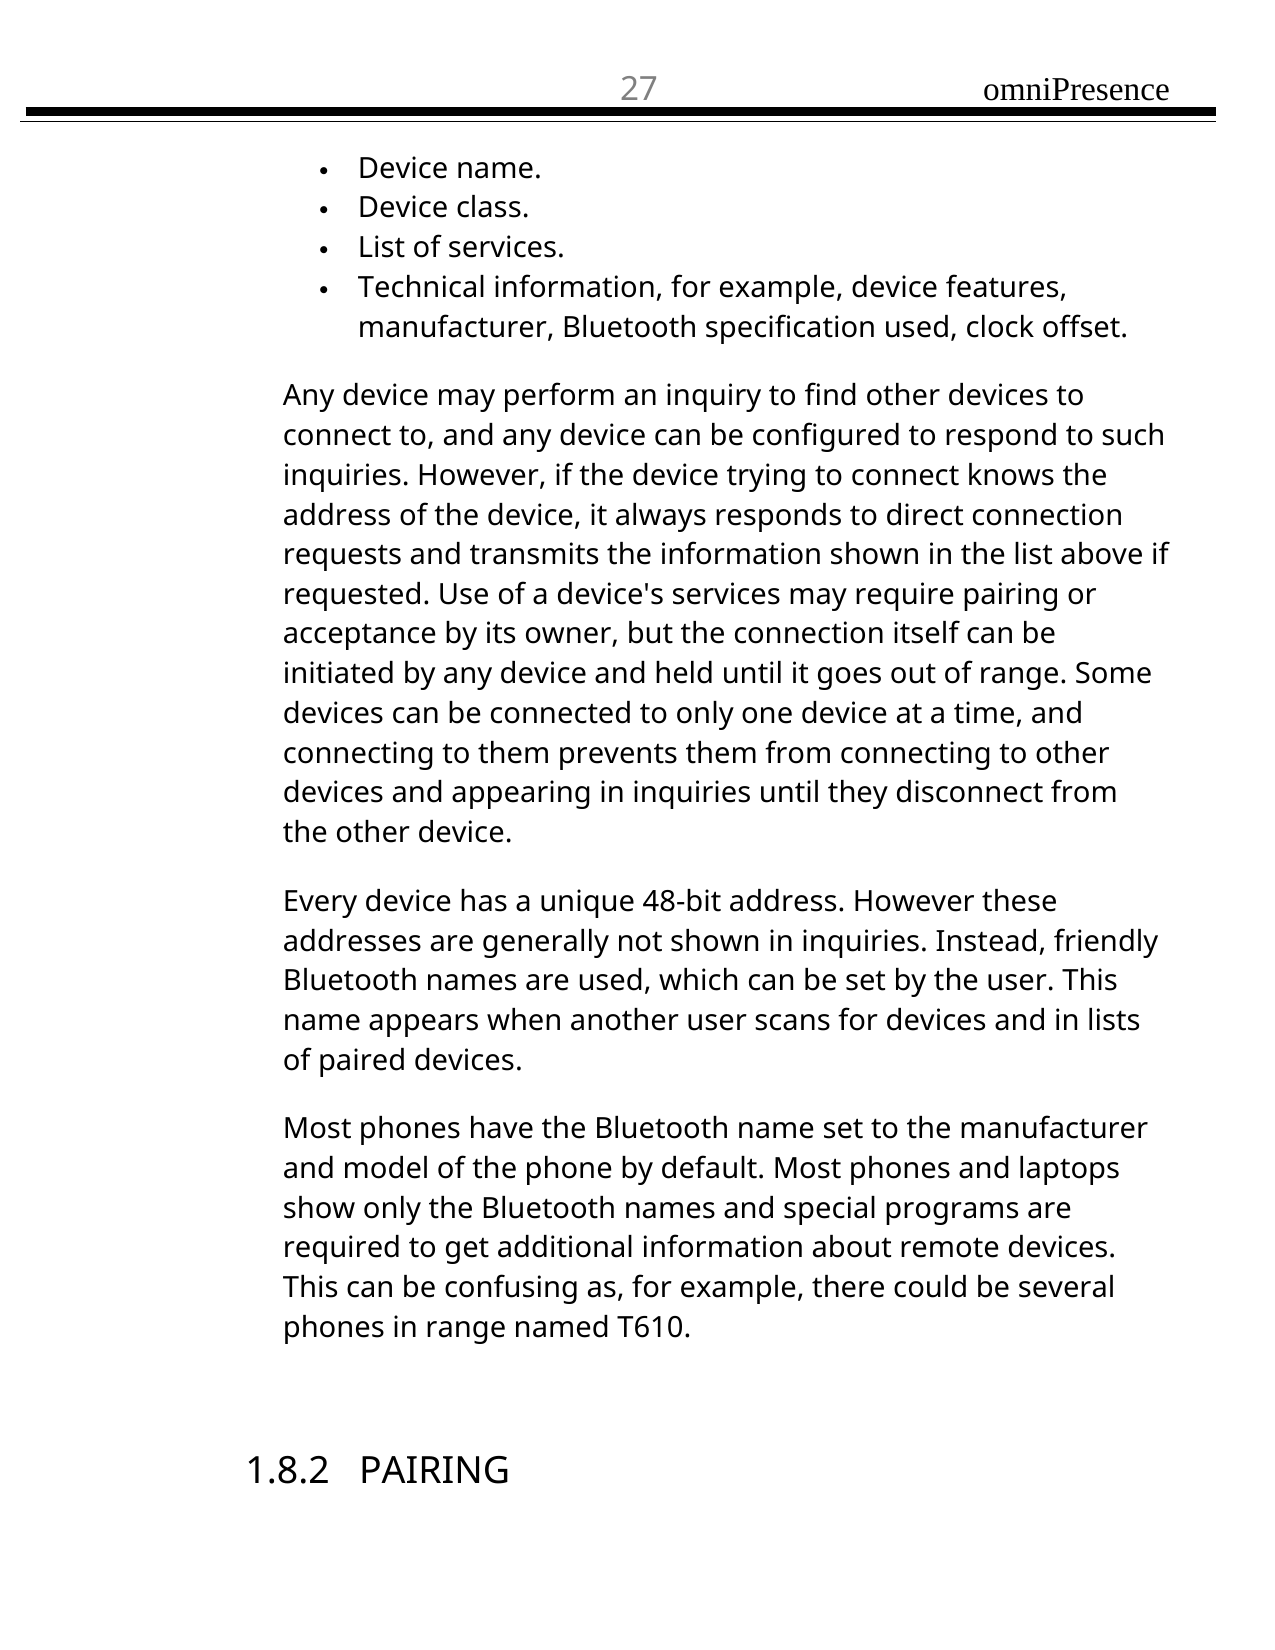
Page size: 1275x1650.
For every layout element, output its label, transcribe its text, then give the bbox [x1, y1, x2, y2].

list Technical information, for example, device features, manufacturer, Bluetooth specification used, clock offset. [320, 266, 1170, 346]
list Device class. [320, 187, 1170, 226]
text Every device has a unique 48-bit address. However these addresses are generally not shown in inquiries. Instead, friendly Bluetooth names are used, which can be set by the user. This name appears when another user scans for devices and in lists of paired devices. [283, 880, 1170, 1078]
text Most phones have the Bluetooth name set to the manufacturer and model of the phone by default. Most phones and laptops show only the Bluetooth names and special programs are required to get additional information about remote devices. This can be confusing as, for example, there could be several phones in range named T610. [283, 1108, 1170, 1346]
list Device name. [320, 147, 1170, 187]
text Any device may perform an inquiry to find other devices to connect to, and any device can be configured to respond to such inquiries. However, if the device trying to connect knows the address of the device, it always responds to direct connection requests and transmits the information shown in the list above if requested. Use of a device's services may require pairing or acceptance by its owner, but the connection itself can be initiated by any device and held until it goes out of range. Some devices can be connected to only one device at a time, and connecting to them prevents them from connecting to other devices and appearing in inquiries until they disconnect from the other device. [283, 375, 1170, 851]
text 1.8.2 PAIRING [95, 1444, 1170, 1495]
list List of services. [320, 226, 1170, 266]
